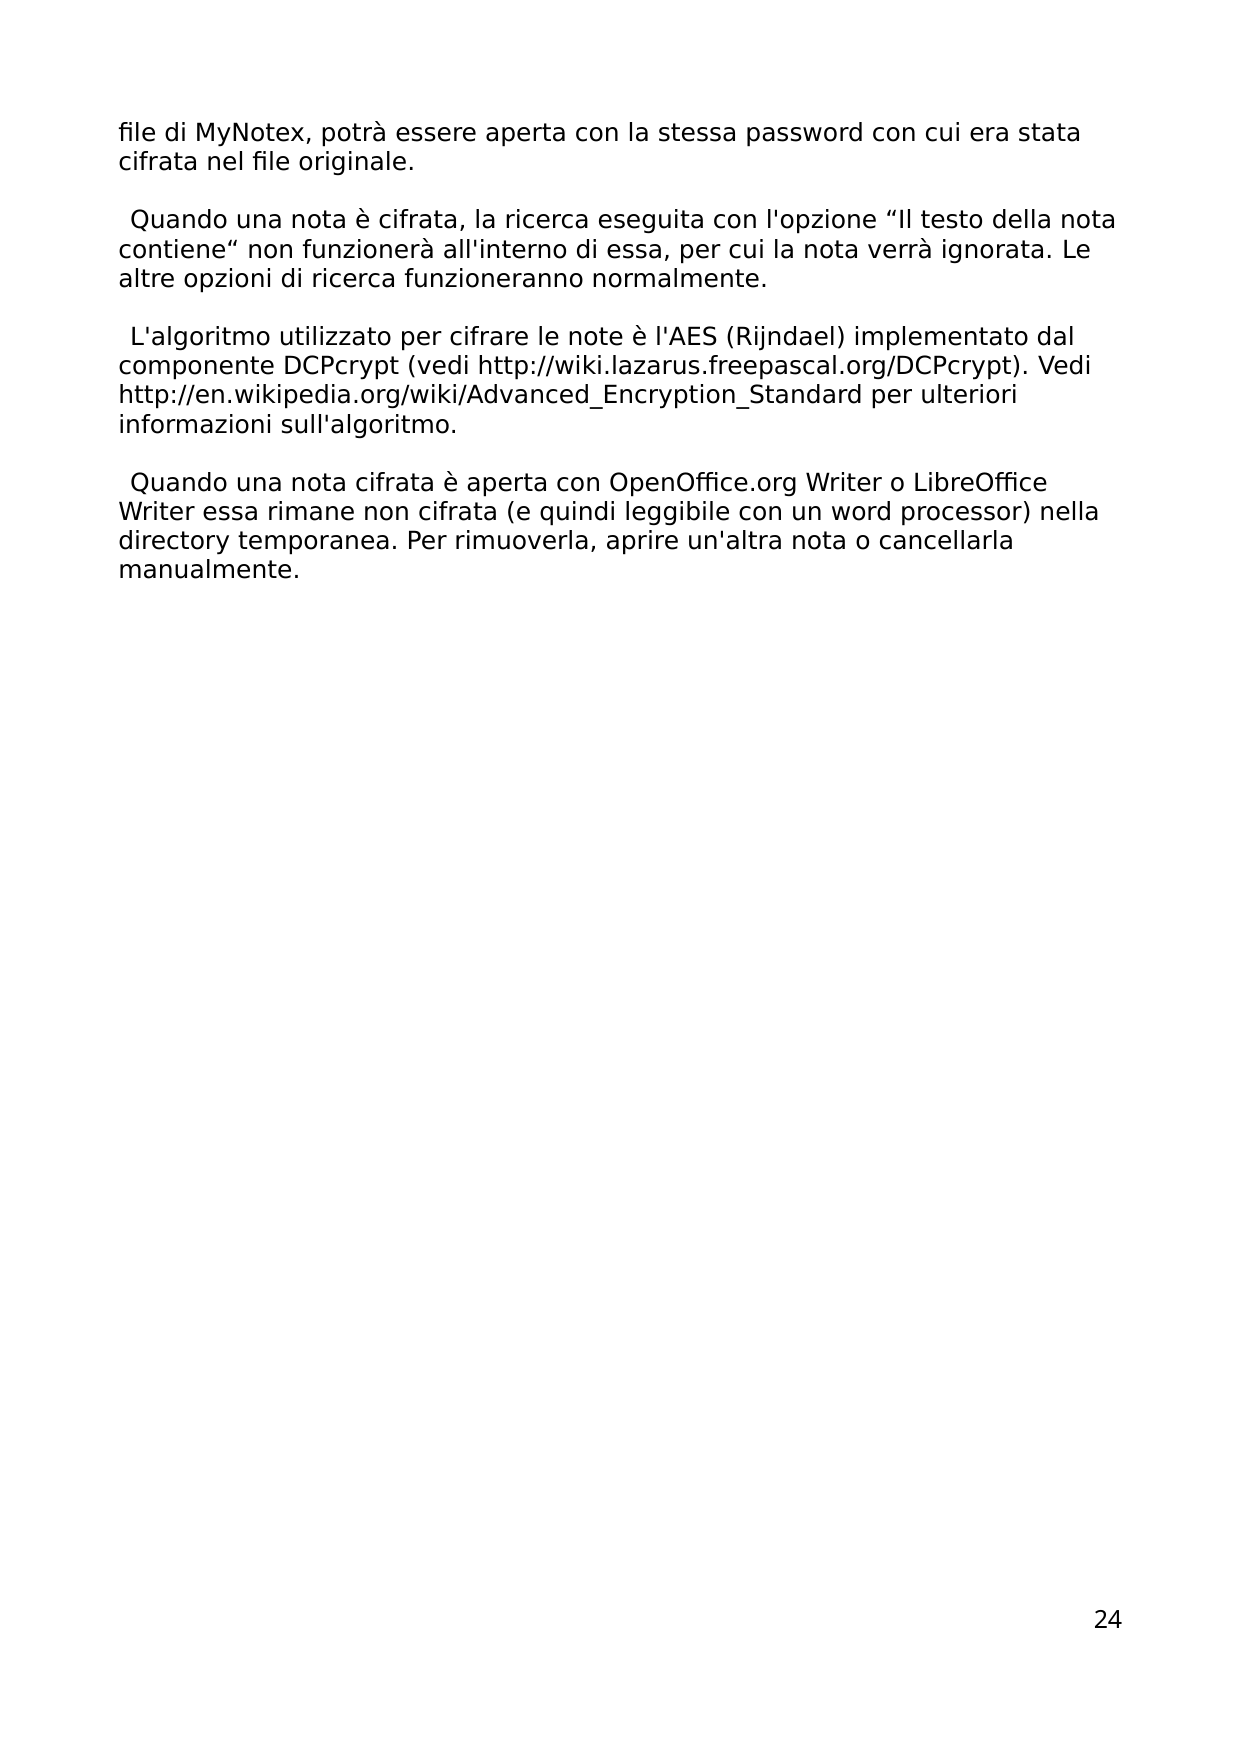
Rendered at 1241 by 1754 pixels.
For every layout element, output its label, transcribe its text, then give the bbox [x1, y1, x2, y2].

text file di MyNotex, potrà essere aperta con la stessa password con cui era stata cifrata nel file originale. [118, 118, 1122, 176]
text Quando una nota cifrata è aperta con OpenOffice.org Writer o LibreOffice Writer essa rimane non cifrata (e quindi leggibile con un word processor) nella directory temporanea. Per rimuoverla, aprire un'altra nota o cancellarla manualmente. [118, 468, 1122, 585]
text L'algoritmo utilizzato per cifrare le note è l'AES (Rijndael) implementato dal componente DCPcrypt (vedi http://wiki.lazarus.freepascal.org/DCPcrypt). Vedi http://en.wikipedia.org/wiki/Advanced_Encryption_Standard per ulteriori informazioni sull'algoritmo. [118, 322, 1122, 439]
text Quando una nota è cifrata, la ricerca eseguita con l'opzione “Il testo della nota contiene“ non funzionerà all'interno di essa, per cui la nota verrà ignorata. Le altre opzioni di ricerca funzioneranno normalmente. [118, 206, 1122, 293]
